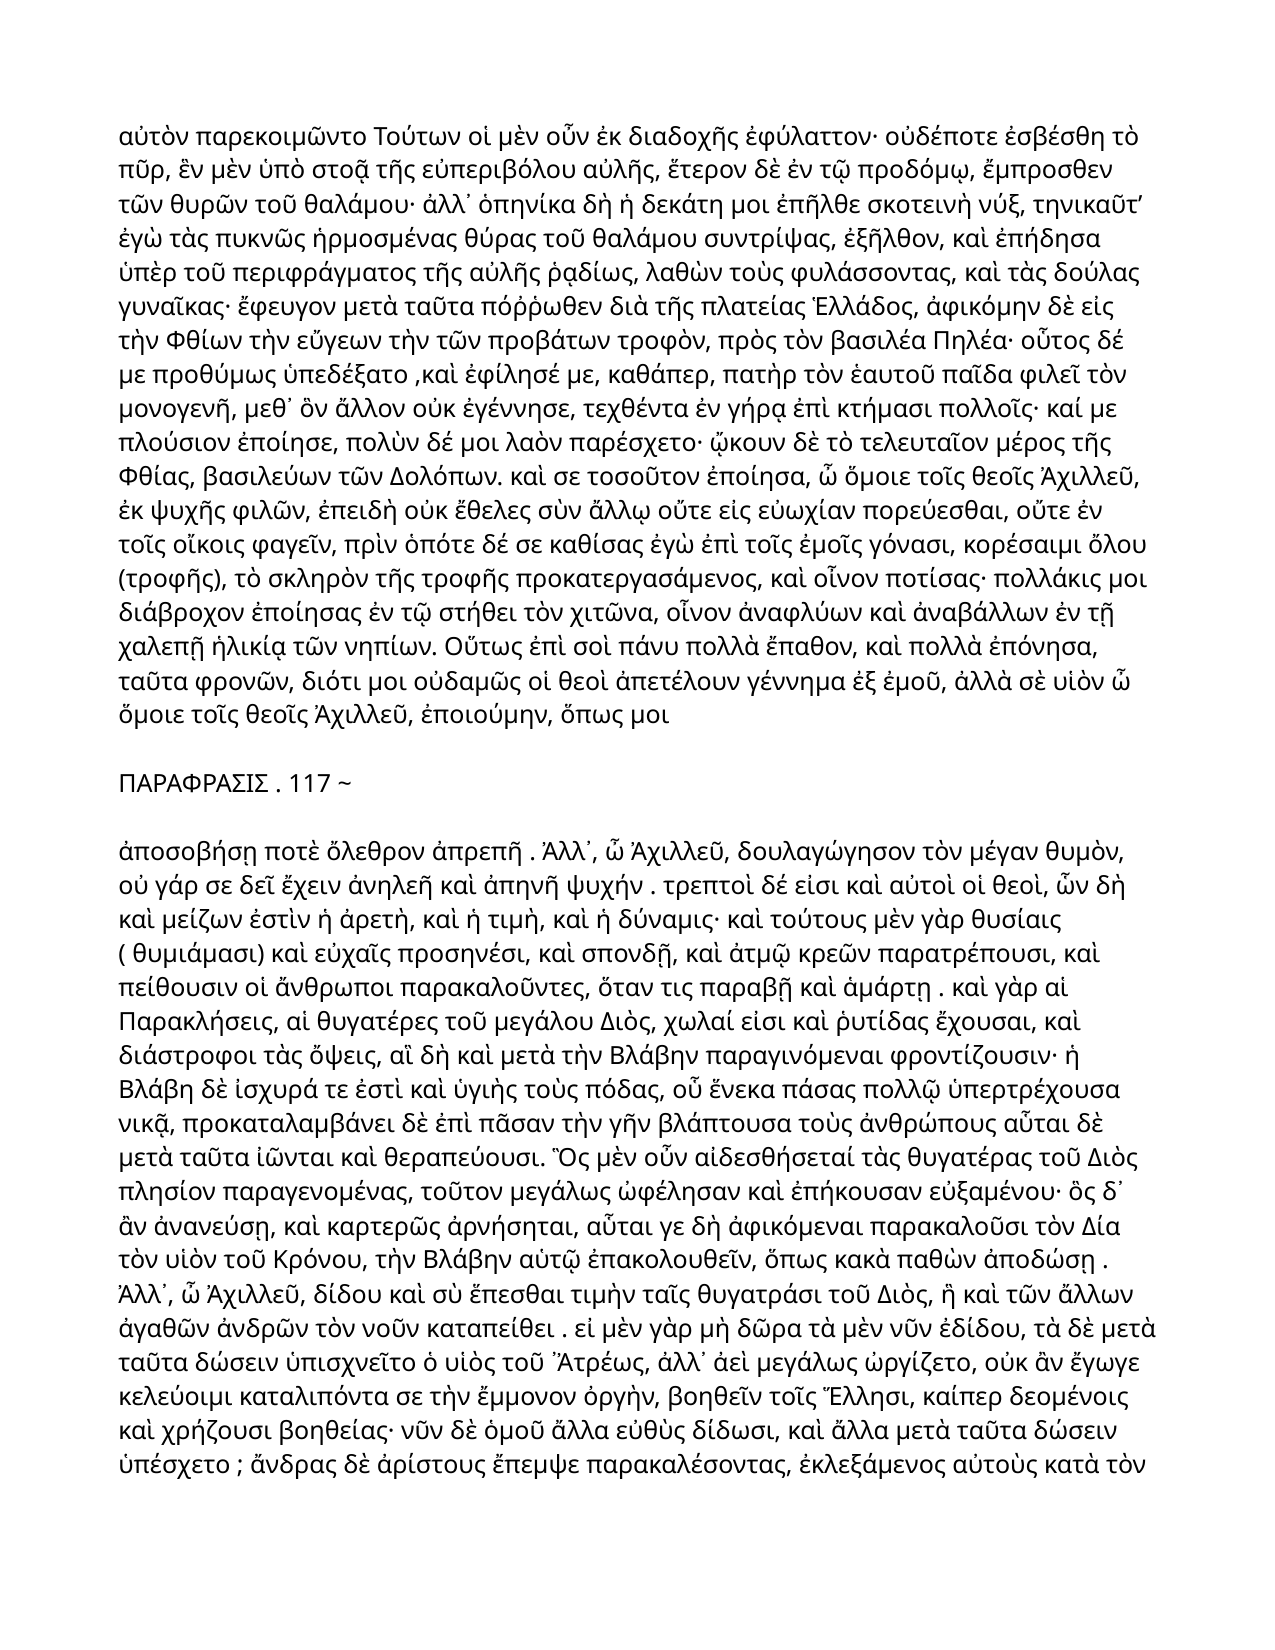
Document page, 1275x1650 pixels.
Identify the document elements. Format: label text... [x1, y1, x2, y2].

text ΠΑΡΑΦΡΑΣΙΣ . 117 ~ [118, 765, 1157, 799]
text αὐτὸν παρεκοιμῶντο Τούτων οἱ μὲν οὖν ἐκ διαδοχῆς ἐφύλαττον· οὐδέποτε ἐσβέσθη τὸ πῦρ, ἓν μὲν ὑπὸ στοᾷ τῆς εὐπεριβόλου αὐλῆς, ἕτερον δὲ ἐν τῷ προδόμῳ, ἔμπροσθεν τῶν θυρῶν τοῦ θαλάμου· ἀλλ᾿ ὁπηνίκα δὴ ἡ δεκάτη μοι ἐπῆλθε σκοτεινὴ νύξ, τηνικαῦτ’ ἐγὼ τὰς πυκνῶς ἡρμοσμένας θύρας τοῦ θαλάμου συντρίψας, ἐξῆλθον, καὶ ἐπήδησα ὑπὲρ τοῦ περιφράγματος τῆς αὐλῆς ῥᾳδίως, λαθὼν τοὺς φυλάσσοντας, καὶ τὰς δούλας γυναῖκας· ἔφευγον μετὰ ταῦτα πόῤῥωθεν διὰ τῆς πλατείας Ἑλλάδος, ἀφικόμην δὲ εἰς τὴν Φθίων τὴν εὔγεων τὴν τῶν προβάτων τροφὸν, πρὸς τὸν βασιλέα Πηλέα· οὗτος δέ με προθύμως ὑπεδέξατο ,καὶ ἐφίλησέ με, καθάπερ, πατὴρ τὸν ἑαυτοῦ παῖδα φιλεῖ τὸν μονογενῆ, μεθ᾿ ὃν ἄλλον οὐκ ἐγέννησε, τεχθέντα ἐν γήρᾳ ἐπὶ κτήμασι πολλοῖς· καί με πλούσιον ἐποίησε, πολὺν δέ μοι λαὸν παρέσχετο· ᾤκουν δὲ τὸ τελευταῖον μέρος τῆς Φθίας, βασιλεύων τῶν Δολόπων. καὶ σε τοσοῦτον ἐποίησα, ὦ ὅμοιε τοῖς θεοῖς Ἀχιλλεῦ, ἐκ ψυχῆς φιλῶν, ἐπειδὴ οὐκ ἔθελες σὺν ἄλλῳ οὔτε εἰς εὐωχίαν πορεύεσθαι, οὔτε ἐν τοῖς οἴκοις φαγεῖν, πρὶν ὁπότε δέ σε καθίσας ἐγὼ ἐπὶ τοῖς ἐμοῖς γόνασι, κορέσαιμι ὄλου (τροφῆς), τὸ σκληρὸν τῆς τροφῆς προκατεργασάμενος, καὶ οἶνον ποτίσας· πολλάκις μοι διάβροχον ἐποίησας ἐν τῷ στήθει τὸν χιτῶνα, οἶνον ἀναφλύων καὶ ἀναβάλλων ἐν τῇ χαλεπῇ ἡλικίᾳ τῶν νηπίων. Οὕτως ἐπὶ σοὶ πάνυ πολλὰ ἔπαθον, καὶ πολλὰ ἐπόνησα, ταῦτα φρονῶν, διότι μοι οὐδαμῶς οἱ θεοὶ ἀπετέλουν γέννημα ἐξ ἐμοῦ, ἀλλὰ σὲ υἱὸν ὦ ὅμοιε τοῖς θεοῖς Ἀχιλλεῦ, ἐποιούμην, ὅπως μοι [118, 118, 1157, 731]
text ἀποσοβήσῃ ποτὲ ὄλεθρον ἀπρεπῆ . Ἀλλ᾽, ὦ Ἀχιλλεῦ, δουλαγώγησον τὸν μέγαν θυμὸν, οὐ γάρ σε δεῖ ἔχειν ἀνηλεῆ καὶ ἀπηνῆ ψυχήν . τρεπτοὶ δέ εἰσι καὶ αὐτοὶ οἱ θεοὶ, ὧν δὴ καὶ μείζων ἐστὶν ἡ ἀρετὴ, καὶ ἡ τιμὴ, καὶ ἡ δύναμις· καὶ τούτους μὲν γὰρ θυσίαις ( θυμιάμασι) καὶ εὐχαῖς προσηνέσι, καὶ σπονδῇ, καὶ ἀτμῷ κρεῶν παρατρέπουσι, καὶ πείθουσιν οἱ ἄνθρωποι παρακαλοῦντες, ὅταν τις παραβῇ καὶ ἁμάρτῃ . καὶ γὰρ αἱ Παρακλήσεις, αἱ θυγατέρες τοῦ μεγάλου Διὸς, χωλαί εἰσι καὶ ῥυτίδας ἔχουσαι, καὶ διάστροφοι τὰς ὄψεις, αἳ δὴ καὶ μετὰ τὴν Βλάβην παραγινόμεναι φροντίζουσιν· ἡ Βλάβη δὲ ἰσχυρά τε ἐστὶ καὶ ὑγιὴς τοὺς πόδας, οὗ ἕνεκα πάσας πολλῷ ὑπερτρέχουσα νικᾷ, προκαταλαμβάνει δὲ ἐπὶ πᾶσαν τὴν γῆν βλάπτουσα τοὺς ἀνθρώπους αὗται δὲ μετὰ ταῦτα ἰῶνται καὶ θεραπεύουσι. Ὃς μὲν οὖν αἰδεσθήσεταί τὰς θυγατέρας τοῦ Διὸς πλησίον παραγενομένας, τοῦτον μεγάλως ὠφέλησαν καὶ ἐπήκουσαν εὐξαμένου· ὃς δ᾽ ἂν ἀνανεύσῃ, καὶ καρτερῶς ἀρνήσηται, αὗται γε δὴ ἀφικόμεναι παρακαλοῦσι τὸν Δία τὸν υἱὸν τοῦ Κρόνου, τὴν Βλάβην αὑτῷ ἐπακολουθεῖν, ὅπως κακὰ παθὼν ἀποδώσῃ . Ἀλλ᾽, ὦ Ἀχιλλεῦ, δίδου καὶ σὺ ἕπεσθαι τιμὴν ταῖς θυγατράσι τοῦ Διὸς, ἣ καὶ τῶν ἄλλων ἀγαθῶν ἀνδρῶν τὸν νοῦν καταπείθει . εἰ μὲν γὰρ μὴ δῶρα τὰ μὲν νῦν ἐδίδου, τὰ δὲ μετὰ ταῦτα δώσειν ὑπισχνεῖτο ὁ υἱὸς τοῦ ᾿Ἀτρέως, ἀλλ᾽ ἀεὶ μεγάλως ὠργίζετο, οὐκ ἂν ἔγωγε κελεύοιμι καταλιπόντα σε τὴν ἔμμονον ὀργὴν, βοηθεῖν τοῖς Ἕλλησι, καίπερ δεομένοις καὶ χρήζουσι βοηθείας· νῦν δὲ ὁμοῦ ἄλλα εὐθὺς δίδωσι, καὶ ἄλλα μετὰ ταῦτα δώσειν ὑπέσχετο ; ἄνδρας δὲ ἀρίστους ἔπεμψε παρακαλέσοντας, ἐκλεξάμενος αὐτοὺς κατὰ τὸν [118, 833, 1157, 1481]
